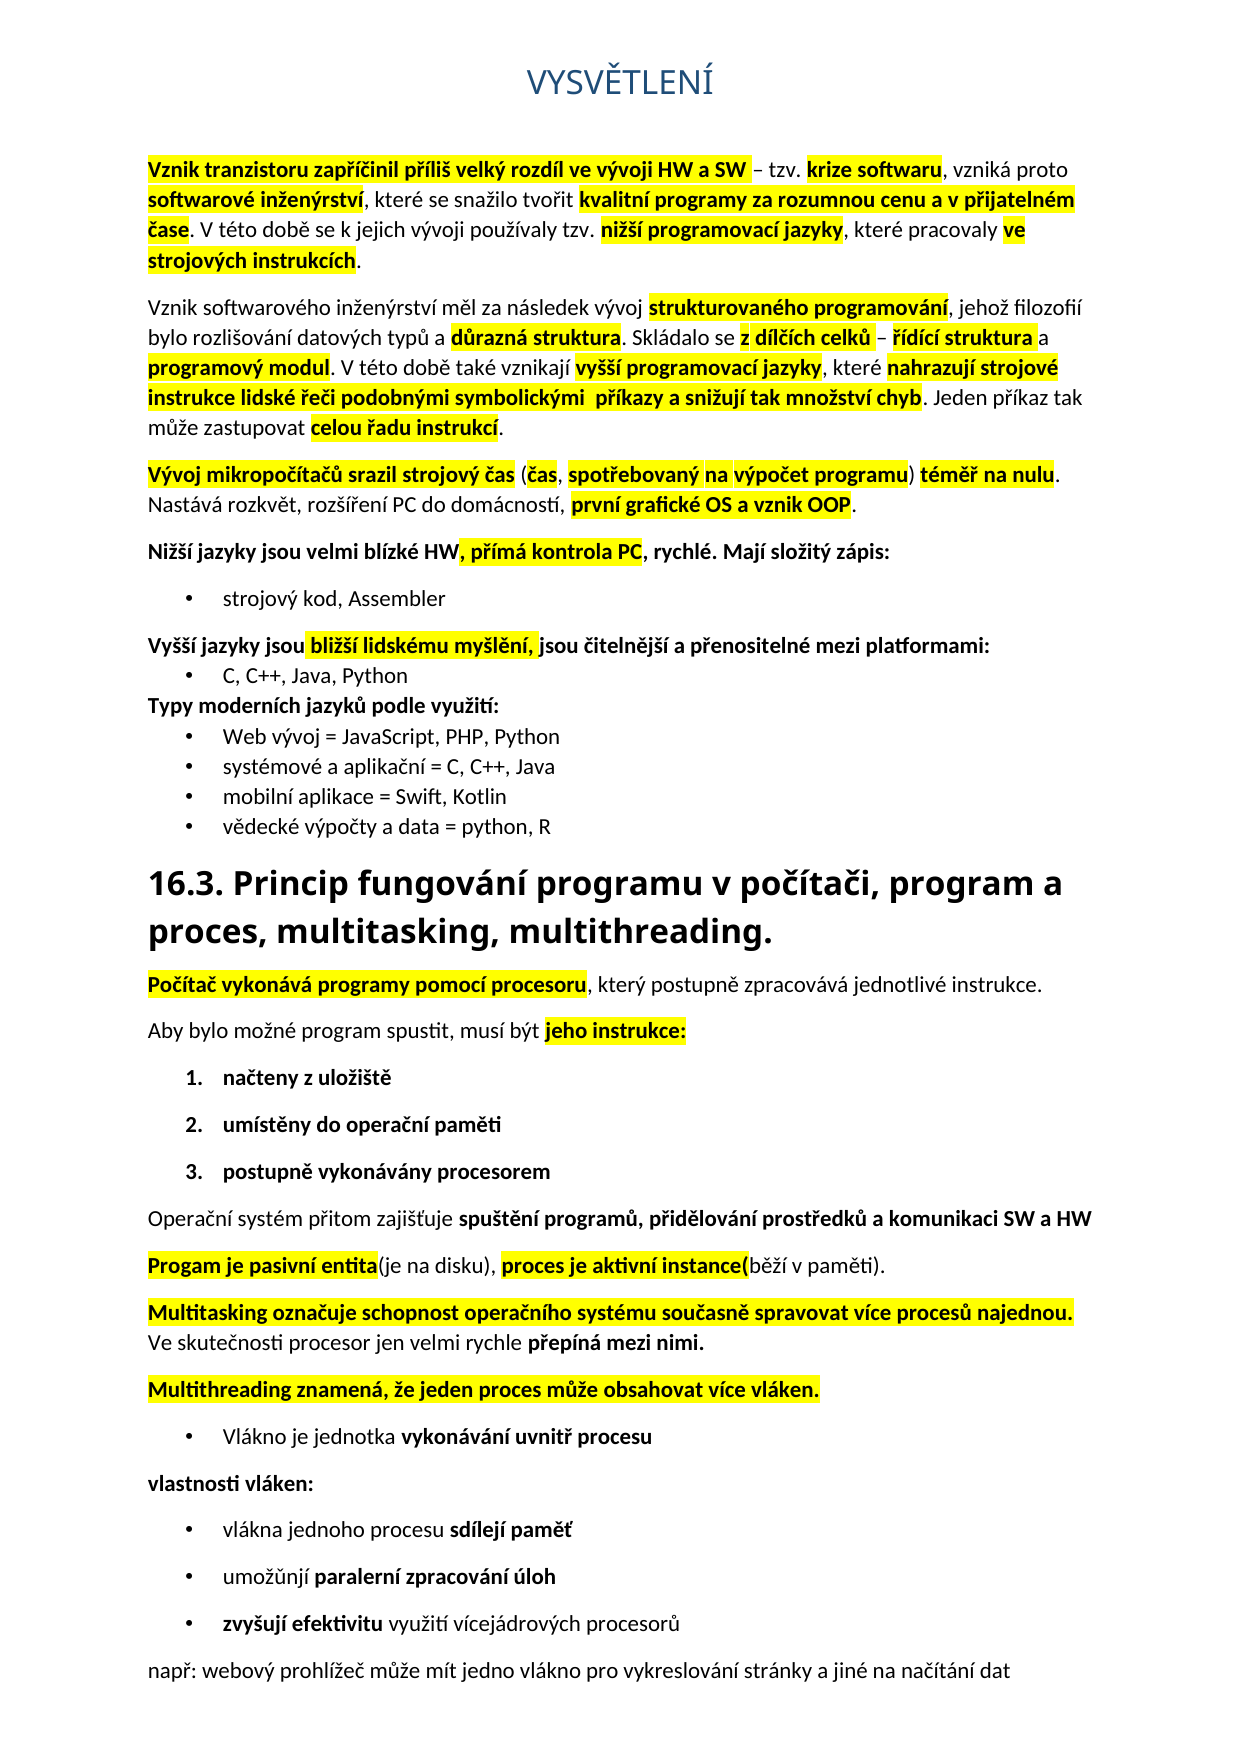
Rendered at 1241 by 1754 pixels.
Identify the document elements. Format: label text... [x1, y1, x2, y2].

text vlastnosti vláken: [148, 1469, 1093, 1497]
list vědecké výpočty a data = python, R [185, 812, 1093, 841]
text Vznik tranzistoru zapříčinil příliš velký rozdíl ve vývoji HW a SW – tzv. krize softwaru, vzniká proto softwarové inženýrství, které se snažilo tvořit kvalitní programy za rozumnou cenu a v přijatelném čase. V této době se k jejich vývoji používaly tzv. nižší programovací jazyky, které pracovaly ve strojových instrukcích. [148, 155, 1093, 274]
subtitle 16.3. Princip fungování programu v počítači, program a proces, multitasking, multithreading. [148, 859, 1093, 954]
list systémové a aplikační = C, C++, Java [185, 752, 1093, 780]
list Web vývoj = JavaScript, PHP, Python [185, 722, 1093, 750]
subtitle vysvětlení [148, 59, 1093, 104]
text Progam je pasivní entita(je na disku), proces je aktivní instance(běží v paměti). [148, 1251, 1093, 1279]
text Vznik softwarového inženýrství měl za následek vývoj strukturovaného programování, jehož filozofií bylo rozlišování datových typů a důrazná struktura. Skládalo se z dílčích celků – řídící struktura a programový modul. V této době také vznikají vyšší programovací jazyky, které nahrazují strojové instrukce lidské řeči podobnými symbolickými příkazy a snižují tak množství chyb. Jeden příkaz tak může zastupovat celou řadu instrukcí. [148, 293, 1093, 442]
list Vlákno je jednotka vykonávání uvnitř procesu [185, 1422, 1093, 1450]
list zvyšují efektivitu využití vícejádrových procesorů [185, 1609, 1093, 1637]
text Multitasking označuje schopnost operačního systému současně spravovat více procesů najednou. Ve skutečnosti procesor jen velmi rychle přepíná mezi nimi. [148, 1298, 1093, 1356]
text Vývoj mikropočítačů srazil strojový čas (čas, spotřebovaný na výpočet programu) téměř na nulu. Nastává rozkvět, rozšíření PC do domácností, první grafické OS a vznik OOP. [148, 460, 1093, 519]
text Operační systém přitom zajišťuje spuštění programů, přidělování prostředků a komunikaci SW a HW [148, 1204, 1093, 1232]
list vlákna jednoho procesu sdílejí paměť [185, 1516, 1093, 1544]
text Nižší jazyky jsou velmi blízké HW, přímá kontrola PC, rychlé. Mají složitý zápis: [148, 537, 1093, 566]
list C, C++, Java, Python [185, 661, 1093, 689]
list načteny z uložiště [185, 1063, 1093, 1092]
text Počítač vykonává programy pomocí procesoru, který postupně zpracovává jednotlivé instrukce. [148, 970, 1093, 998]
text Multithreading znamená, že jeden proces může obsahovat více vláken. [148, 1375, 1093, 1403]
list Vyšší jazyky jsou bližší lidskému myšlění, jsou čitelnější a přenositelné mezi platformami: [148, 631, 1093, 659]
text Aby bylo možné program spustit, musí být jeho instrukce: [148, 1017, 1093, 1045]
list postupně vykonávány procesorem [185, 1157, 1093, 1185]
list mobilní aplikace = Swift, Kotlin [185, 782, 1093, 810]
list strojový kod, Assembler [185, 584, 1093, 612]
list umožǔnjí paralerní zpracování úloh [185, 1562, 1093, 1591]
list Typy moderních jazyků podle využití: [148, 692, 1093, 720]
text např: webový prohlížeč může mít jedno vlákno pro vykreslování stránky a jiné na načítání dat [148, 1656, 1093, 1684]
list umístěny do operační paměti [185, 1110, 1093, 1138]
